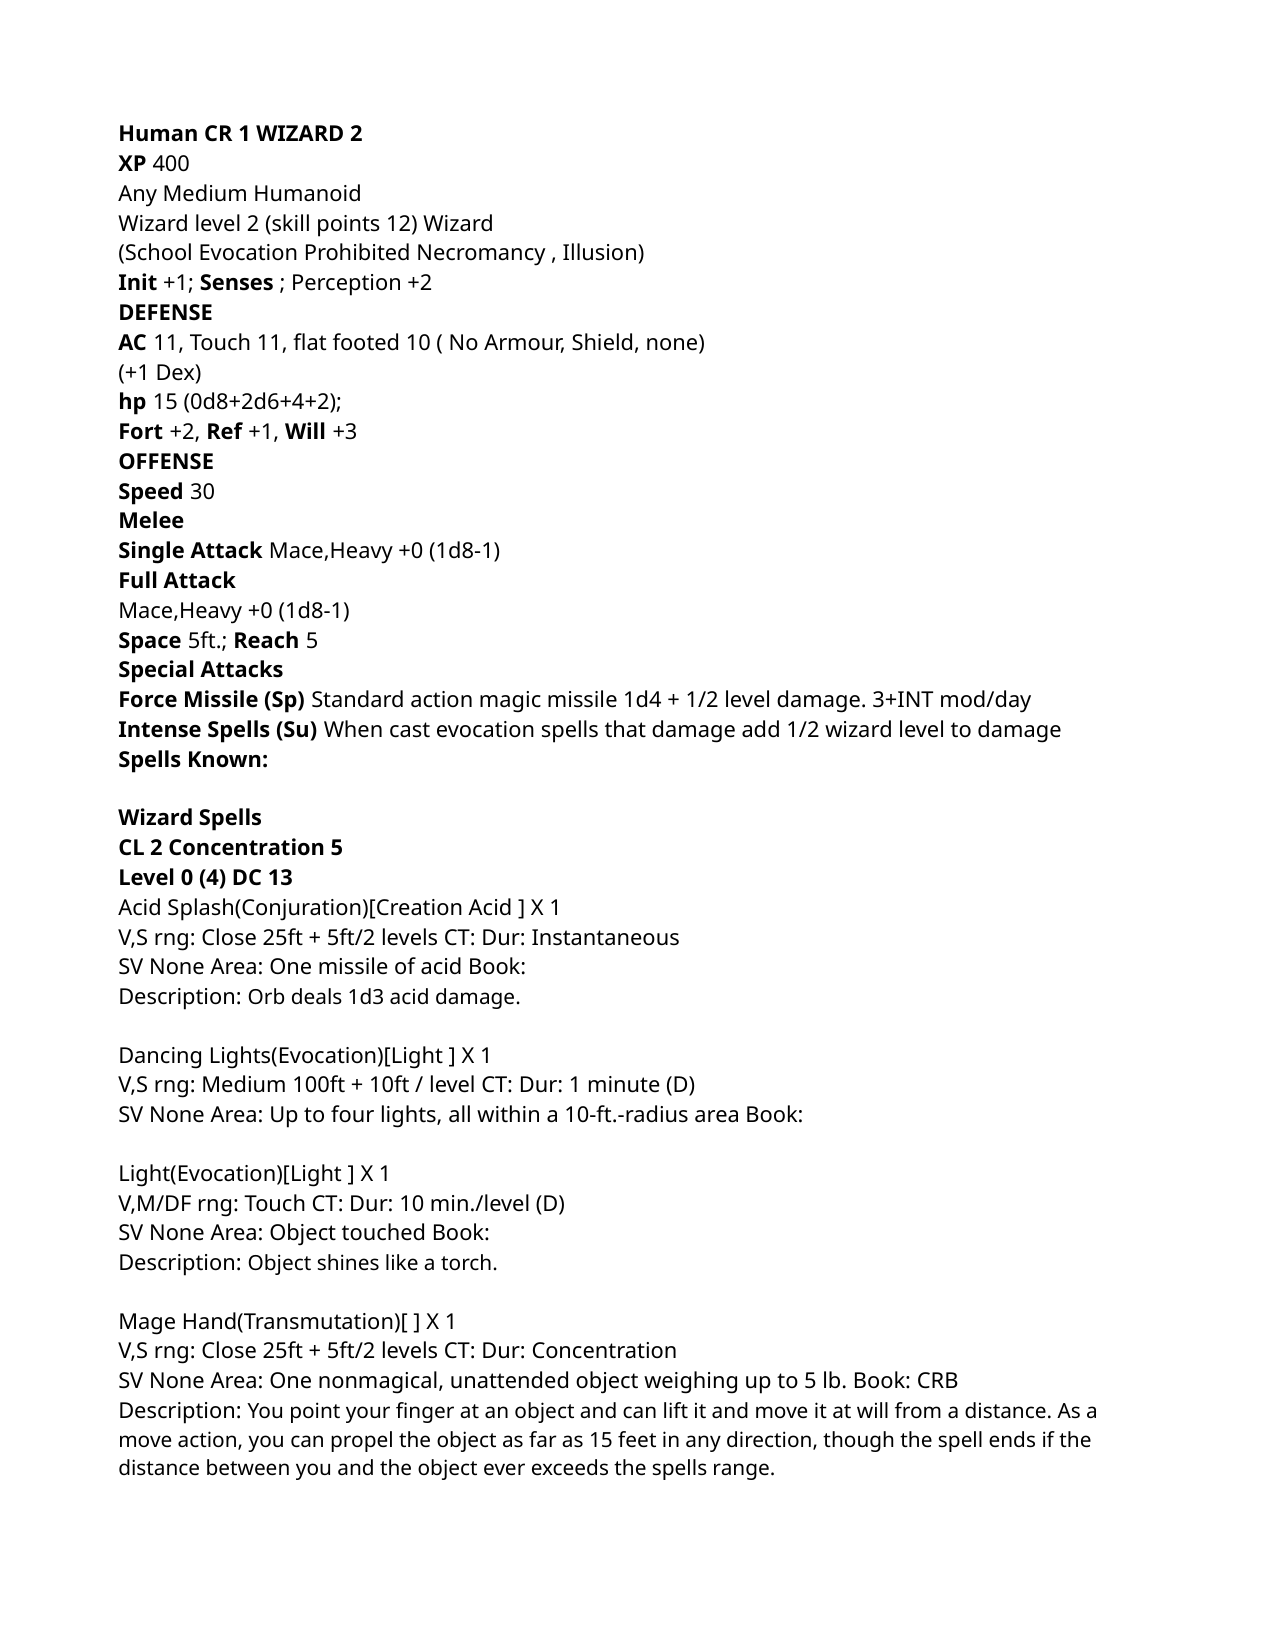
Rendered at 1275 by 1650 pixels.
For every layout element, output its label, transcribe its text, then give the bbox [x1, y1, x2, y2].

text DEFENSE [118, 297, 1157, 327]
text OFFENSE [118, 446, 1157, 476]
text Human CR 1 WIZARD 2 XP 400 Any Medium Humanoid Wizard level 2 (skill points 12) Wizard (School Evocation Prohibited Necromancy , Illusion) Init +1; Senses ; Perception +2 [118, 118, 1157, 297]
text Speed 30 Melee Single Attack Mace,Heavy +0 (1d8-1) Full Attack Mace,Heavy +0 (1d8-1) Space 5ft.; Reach 5 Special Attacks Force Missile (Sp) Standard action magic missile 1d4 + 1/2 level damage. 3+INT mod/day Intense Spells (Su) When cast evocation spells that damage add 1/2 wizard level to damage Spells Known: Wizard Spells CL 2 Concentration 5 Level 0 (4) DC 13 Acid Splash(Conjuration)[Creation Acid ] X 1 V,S rng: Close 25ft + 5ft/2 levels CT: Dur: Instantaneous SV None Area: One missile of acid Book: Description: Orb deals 1d3 acid damage. Dancing Lights(Evocation)[Light ] X 1 V,S rng: Medium 100ft + 10ft / level CT: Dur: 1 minute (D) SV None Area: Up to four lights, all within a 10-ft.-radius area Book: Light(Evocation)[Light ] X 1 V,M/DF rng: Touch CT: Dur: 10 min./level (D) SV None Area: Object touched Book: Description: Object shines like a torch. Mage Hand(Transmutation)[ ] X 1 V,S rng: Close 25ft + 5ft/2 levels CT: Dur: Concentration SV None Area: One nonmagical, unattended object weighing up to 5 lb. Book: CRB Description: You point your finger at an object and can lift it and move it at will from a distance. As a move action, you can propel the object as far as 15 feet in any direction, though the spell ends if the distance between you and the object ever exceeds the spells range. [118, 476, 1157, 1510]
text AC 11, Touch 11, flat footed 10 ( No Armour, Shield, none) (+1 Dex) hp 15 (0d8+2d6+4+2); Fort +2, Ref +1, Will +3 [118, 327, 1157, 446]
